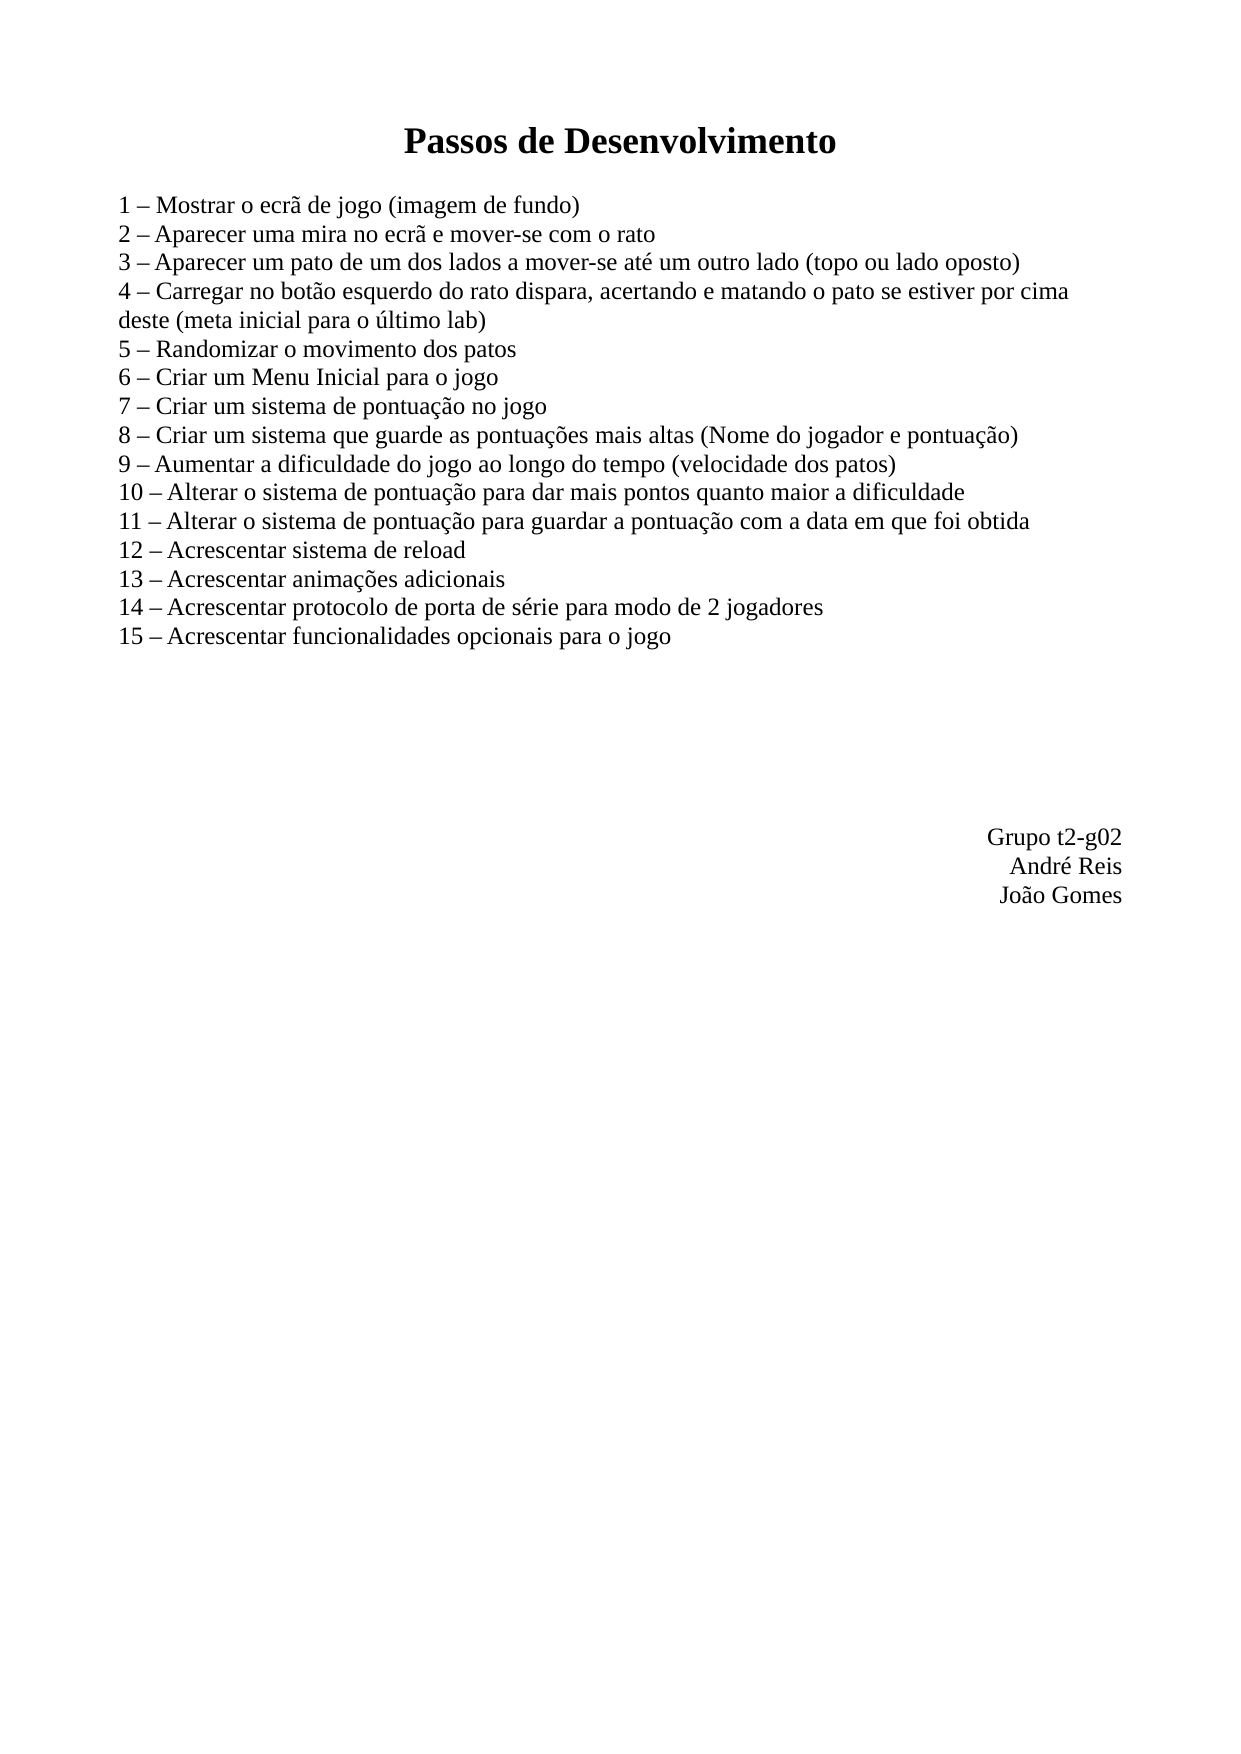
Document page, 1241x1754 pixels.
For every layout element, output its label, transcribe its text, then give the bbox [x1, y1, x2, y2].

text 13 – Acrescentar animações adicionais [118, 564, 1122, 592]
text 9 – Aumentar a dificuldade do jogo ao longo do tempo (velocidade dos patos) [118, 449, 1122, 477]
text 10 – Alterar o sistema de pontuação para dar mais pontos quanto maior a dificuldade [118, 477, 1122, 506]
text André Reis [118, 851, 1122, 880]
text 3 – Aparecer um pato de um dos lados a mover-se até um outro lado (topo ou lado oposto) [118, 247, 1122, 276]
text 7 – Criar um sistema de pontuação no jogo [118, 391, 1122, 420]
text 5 – Randomizar o movimento dos patos [118, 334, 1122, 362]
text 15 – Acrescentar funcionalidades opcionais para o jogo [118, 621, 1122, 650]
text João Gomes [118, 880, 1122, 909]
text 8 – Criar um sistema que guarde as pontuações mais altas (Nome do jogador e pontuação) [118, 420, 1122, 449]
text 6 – Criar um Menu Inicial para o jogo [118, 362, 1122, 391]
text Passos de Desenvolvimento [118, 118, 1122, 161]
text 11 – Alterar o sistema de pontuação para guardar a pontuação com a data em que foi obtida [118, 506, 1122, 535]
text 2 – Aparecer uma mira no ecrã e mover-se com o rato [118, 219, 1122, 247]
text Grupo t2-g02 [118, 822, 1122, 851]
text 14 – Acrescentar protocolo de porta de série para modo de 2 jogadores [118, 592, 1122, 621]
text 1 – Mostrar o ecrã de jogo (imagem de fundo) [118, 190, 1122, 219]
text 4 – Carregar no botão esquerdo do rato dispara, acertando e matando o pato se estiver por cima deste (meta inicial para o último lab) [118, 276, 1122, 334]
text 12 – Acrescentar sistema de reload [118, 535, 1122, 564]
